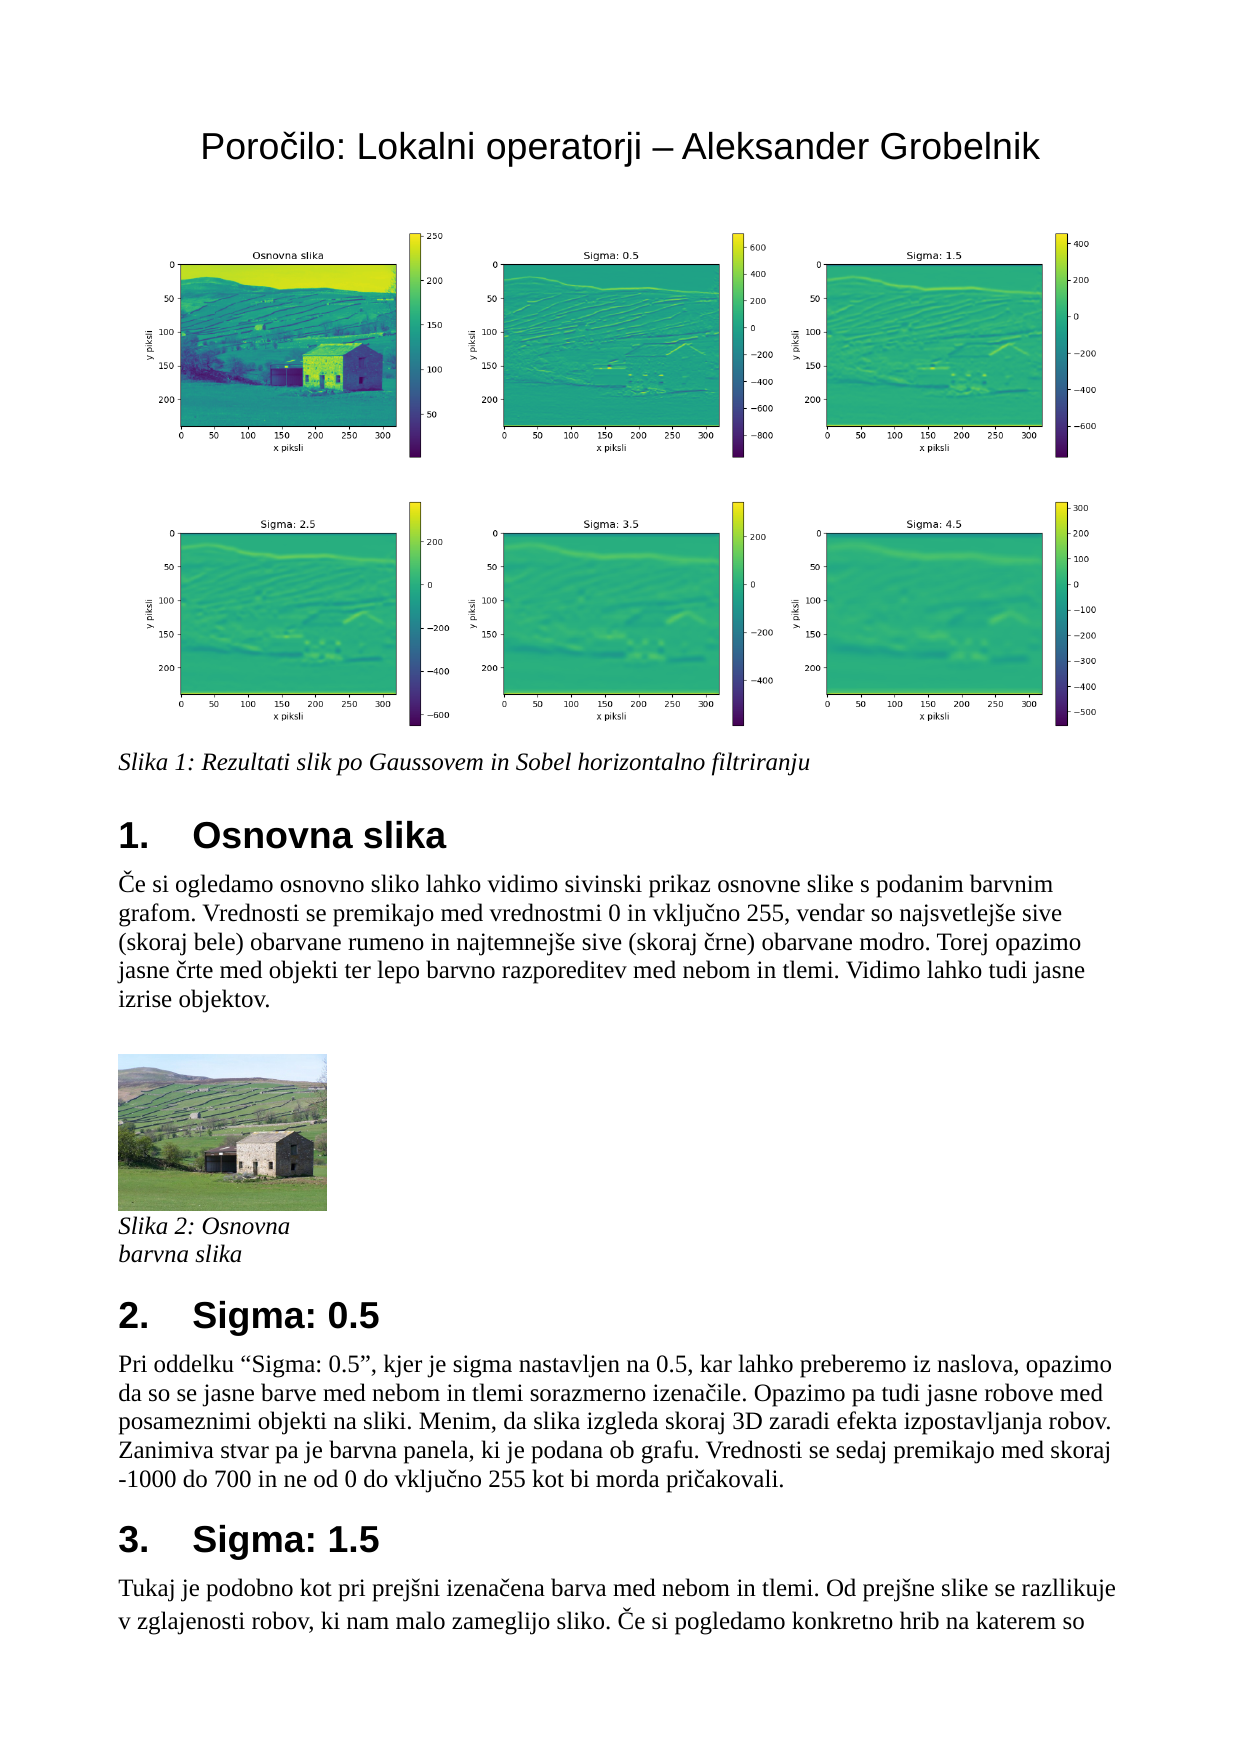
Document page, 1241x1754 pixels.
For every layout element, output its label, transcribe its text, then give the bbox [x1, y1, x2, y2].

text Tukaj je podobno kot pri prejšni izenačena barva med nebom in tlemi. Od prejšne slike se razllikuje v zglajenosti robov, ki nam malo zameglijo sliko. Če si pogledamo konkretno hrib na katerem so [118, 1573, 1122, 1635]
text Zanimiva stvar pa je barvna panela, ki je podana ob grafu. Vrednosti se sedaj premikajo med skoraj -1000 do 700 in ne od 0 do vključno 255 kot bi morda pričakovali. [118, 1435, 1122, 1493]
text Če si ogledamo osnovno sliko lahko vidimo sivinski prikaz osnovne slike s podanim barvnim grafom. Vrednosti se premikajo med vrednostmi 0 in vključno 255, vendar so najsvetlejše sive (skoraj bele) obarvane rumeno in najtemnejše sive (skoraj črne) obarvane modro. Torej opazimo jasne črte med objekti ter lepo barvno razporeditev med nebom in tlemi. Vidimo lahko tudi jasne izrise objektov. [118, 869, 1122, 1268]
text Slika 2: Osnovna barvna slika [118, 1211, 327, 1268]
subtitle Sigma: 0.5 [118, 1293, 1122, 1336]
subtitle Sigma: 1.5 [118, 1518, 1122, 1561]
picture [118, 217, 1123, 748]
picture [118, 1054, 327, 1211]
text Slika 1: Rezultati slik po Gaussovem in Sobel horizontalno filtriranju [118, 748, 1122, 776]
subtitle Poročilo: Lokalni operatorji – Aleksander Grobelnik [118, 124, 1122, 167]
text Pri oddelku “Sigma: 0.5”, kjer je sigma nastavljen na 0.5, kar lahko preberemo iz naslova, opazimo da so se jasne barve med nebom in tlemi sorazmerno izenačile. Opazimo pa tudi jasne robove med posameznimi objekti na sliki. Menim, da slika izgleda skoraj 3D zaradi efekta izpostavljanja robov. [118, 1349, 1122, 1435]
subtitle Osnovna slika [118, 814, 1122, 857]
